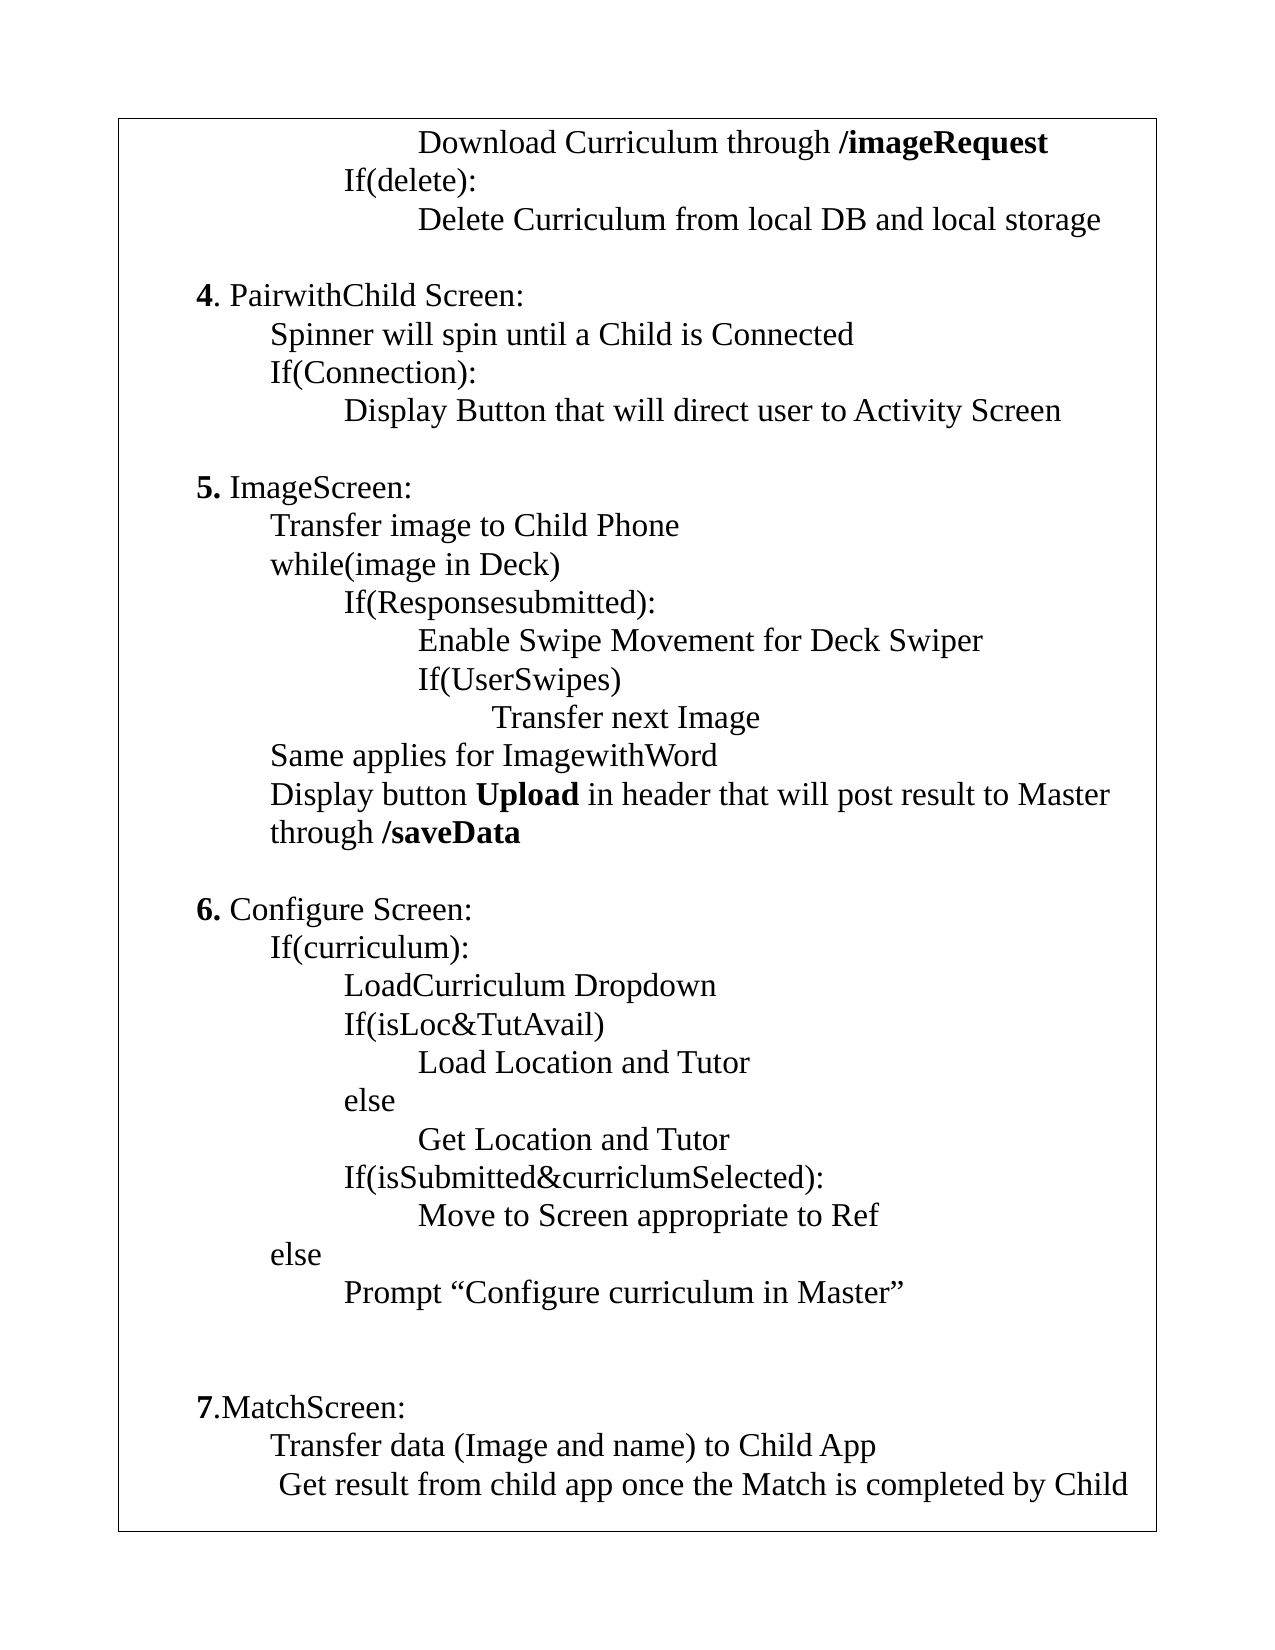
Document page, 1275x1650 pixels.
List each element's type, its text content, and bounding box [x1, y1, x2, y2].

text Spinner will spin until a Child is Connected [122, 314, 1153, 352]
text If(UserSwipes) [122, 659, 1153, 697]
text while(image in Deck) [122, 544, 1153, 582]
text 5. ImageScreen: [122, 467, 1153, 506]
text Transfer data (Image and name) to Child App [122, 1426, 1153, 1464]
text else [122, 1234, 1153, 1272]
text 7.MatchScreen: [122, 1387, 1153, 1426]
text Same applies for ImagewithWord [122, 736, 1153, 774]
text If(isLoc&TutAvail) [122, 1004, 1153, 1042]
text Prompt “Configure curriculum in Master” [122, 1272, 1153, 1311]
text Get Location and Tutor [122, 1119, 1153, 1157]
text Transfer next Image [122, 697, 1153, 736]
text else [122, 1081, 1153, 1119]
text If(delete): [122, 161, 1153, 199]
text Delete Curriculum from local DB and local storage [122, 199, 1153, 237]
text Move to Screen appropriate to Ref [122, 1196, 1153, 1234]
text If(isSubmitted&curriclumSelected): [122, 1157, 1153, 1196]
text Display button Upload in header that will post result to Master through /saveData [122, 774, 1153, 851]
text Load Location and Tutor [122, 1042, 1153, 1081]
text If(curriculum): [122, 927, 1153, 966]
text Transfer image to Child Phone [122, 506, 1153, 544]
text Get result from child app once the Match is completed by Child [122, 1464, 1153, 1502]
text Enable Swipe Movement for Deck Swiper [122, 621, 1153, 659]
text Display Button that will direct user to Activity Screen [122, 391, 1153, 429]
text 6. Configure Screen: [122, 889, 1153, 927]
text If(Responsesubmitted): [122, 582, 1153, 621]
text If(Connection): [122, 352, 1153, 391]
text 4. PairwithChild Screen: [122, 276, 1153, 314]
text LoadCurriculum Dropdown [122, 966, 1153, 1004]
text Download Curriculum through /imageRequest [122, 122, 1153, 161]
